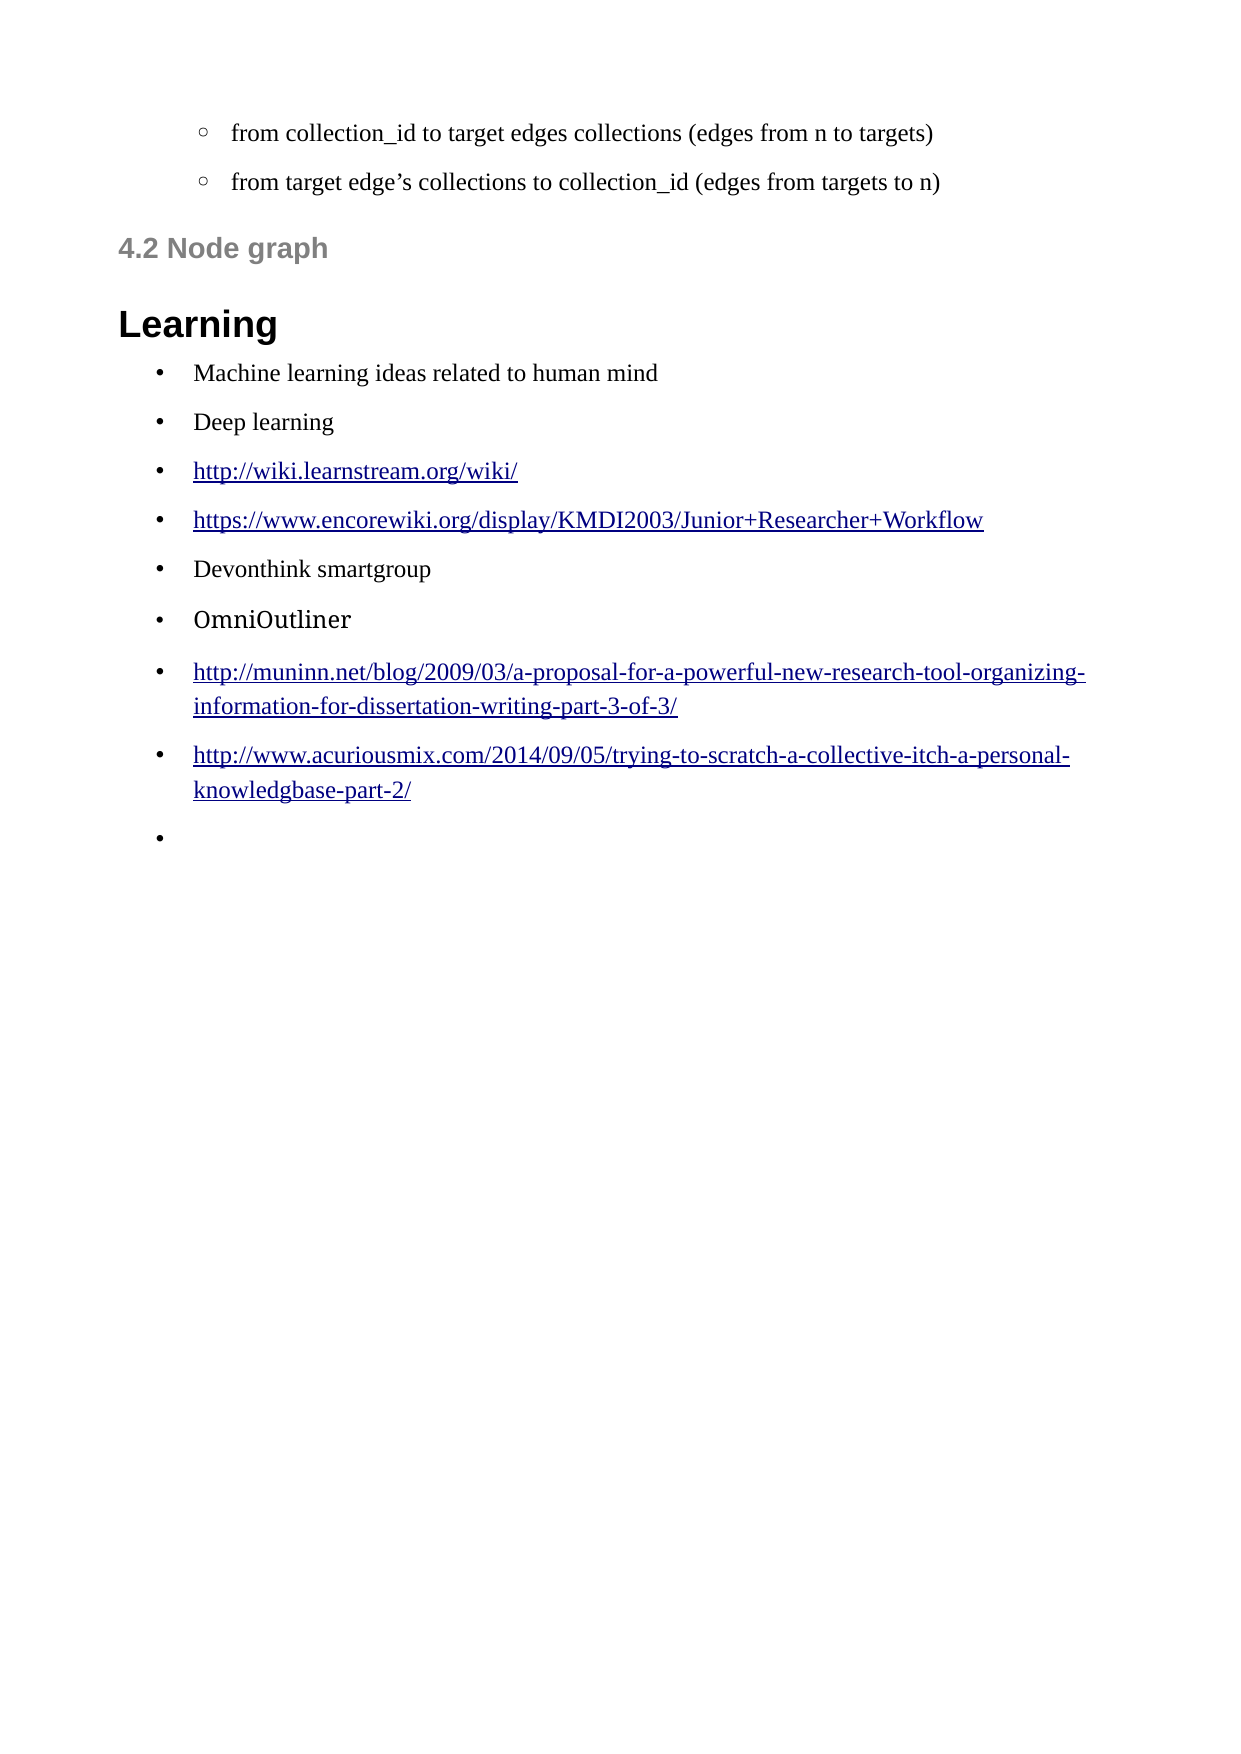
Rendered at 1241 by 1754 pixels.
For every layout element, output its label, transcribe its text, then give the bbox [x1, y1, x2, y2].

list from collection_id to target edges collections (edges from n to targets) [193, 118, 1122, 147]
list OmniOutliner [156, 603, 1122, 636]
list http://wiki.learnstream.org/wiki/ [156, 456, 1122, 485]
list from target edge’s collections to collection_id (edges from targets to n) [193, 167, 1122, 196]
list Devonthink smartgroup [156, 554, 1122, 583]
list Deep learning [156, 407, 1122, 436]
list https://www.encorewiki.org/display/KMDI2003/Junior+Researcher+Workflow [156, 505, 1122, 534]
subtitle 4.2 Node graph [118, 231, 1122, 264]
list http://www.acuriousmix.com/2014/09/05/trying-to-scratch-a-collective-itch-a-personal-knowledgbase-part-2/ [156, 740, 1122, 803]
subtitle Learning [118, 302, 1122, 346]
list http://muninn.net/blog/2009/03/a-proposal-for-a-powerful-new-research-tool-organizing-information-for-dissertation-writing-part-3-of-3/ [156, 657, 1122, 720]
list Machine learning ideas related to human mind [156, 358, 1122, 387]
